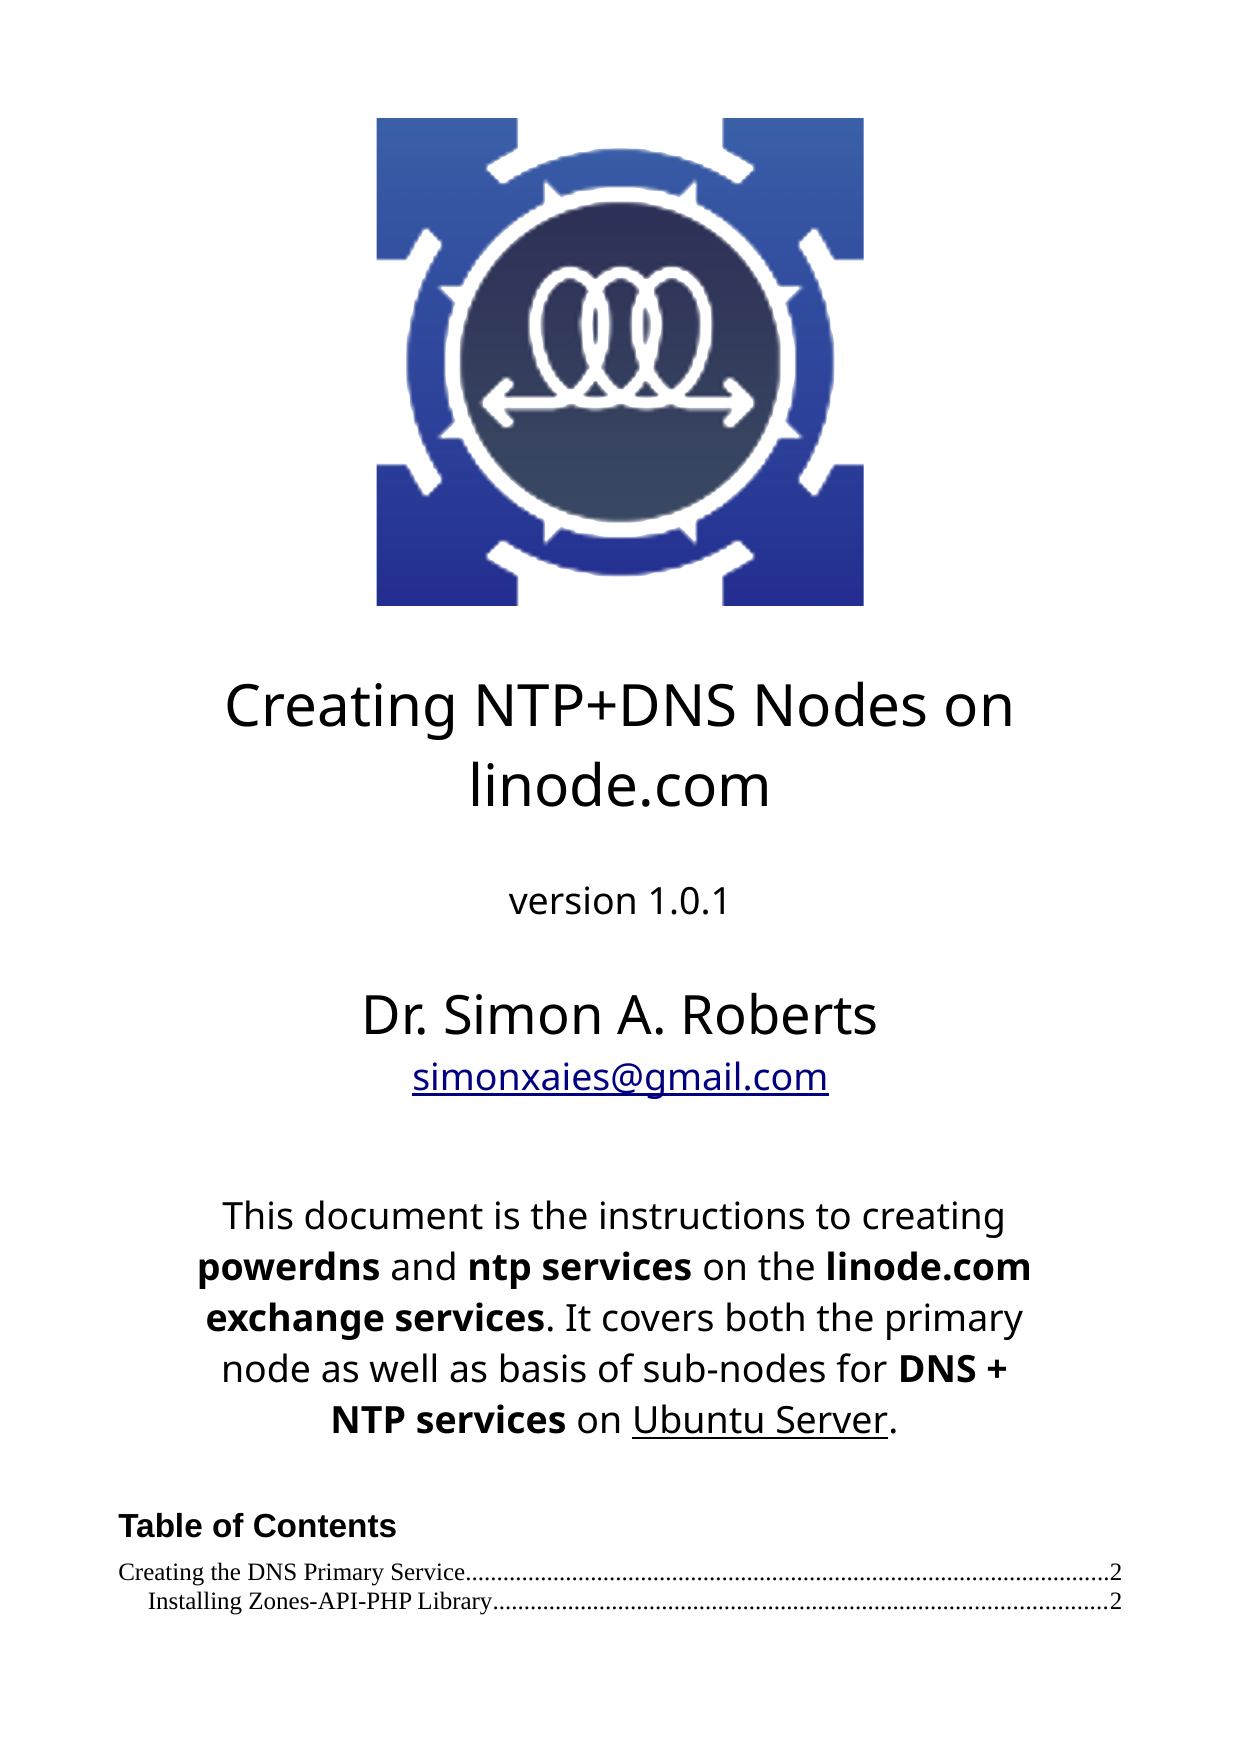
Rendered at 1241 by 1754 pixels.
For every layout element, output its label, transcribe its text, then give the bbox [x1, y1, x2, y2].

text Creating the DNS Primary Service 2 [118, 1557, 1122, 1586]
text This document is the instructions to creating powerdns and ntp services on the linode.com exchange services. It covers both the primary node as well as basis of sub-nodes for DNS + NTP services on Ubuntu Server. [195, 1189, 1033, 1444]
text version 1.0.1 [118, 874, 1122, 925]
text Installing Zones-API-PHP Library 2 [148, 1586, 1122, 1615]
picture [376, 118, 864, 606]
text Dr. Simon A. Roberts [118, 976, 1122, 1050]
subtitle Table of Contents [118, 1506, 1122, 1545]
text Creating NTP+DNS Nodes on linode.com [118, 664, 1122, 823]
text simonxaies@gmail.com [118, 1050, 1122, 1101]
